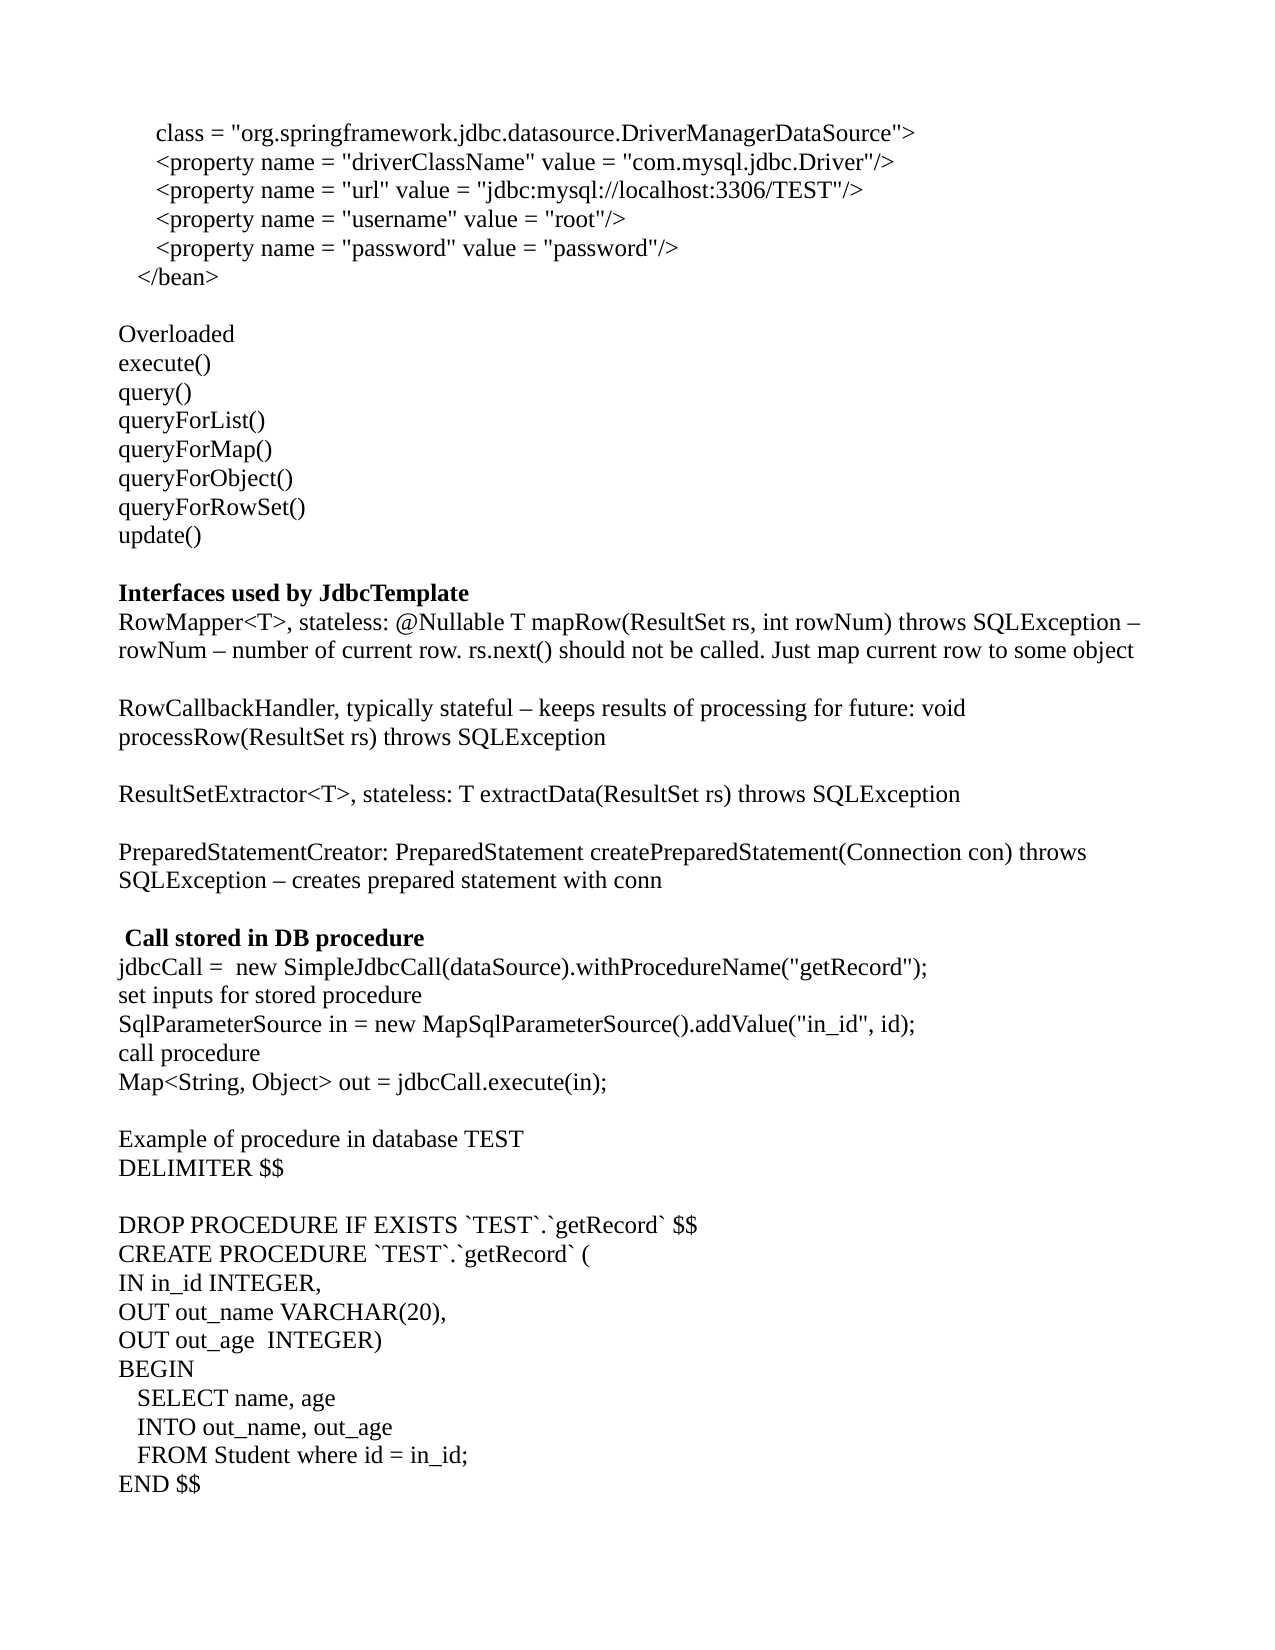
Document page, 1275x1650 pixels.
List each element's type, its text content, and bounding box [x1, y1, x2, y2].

text <property name = "url" value = "jdbc:mysql://localhost:3306/TEST"/> [118, 176, 1157, 204]
text jdbcCall = new SimpleJdbcCall(dataSource).withProcedureName("getRecord"); [118, 952, 1157, 981]
text PreparedStatementCreator: PreparedStatement createPreparedStatement(Connection con) throws SQLException – creates prepared statement with conn [118, 837, 1157, 894]
text Interfaces used by JdbcTemplate [118, 578, 1157, 607]
text set inputs for stored procedure [118, 981, 1157, 1009]
text queryForMap() [118, 434, 1157, 463]
text OUT out_name VARCHAR(20), [118, 1297, 1157, 1326]
text INTO out_name, out_age [118, 1412, 1157, 1441]
text queryForObject() [118, 463, 1157, 492]
text class = "org.springframework.jdbc.datasource.DriverManagerDataSource"> [118, 118, 1157, 147]
text <property name = "driverClassName" value = "com.mysql.jdbc.Driver"/> [118, 147, 1157, 176]
text execute() [118, 348, 1157, 377]
text update() [118, 521, 1157, 549]
text FROM Student where id = in_id; [118, 1441, 1157, 1469]
text <property name = "username" value = "root"/> [118, 204, 1157, 233]
text <property name = "password" value = "password"/> [118, 233, 1157, 262]
text Overloaded [118, 319, 1157, 348]
text SELECT name, age [118, 1383, 1157, 1412]
text DROP PROCEDURE IF EXISTS `TEST`.`getRecord` $$ [118, 1211, 1157, 1239]
text Map<String, Object> out = jdbcCall.execute(in); [118, 1067, 1157, 1096]
text RowCallbackHandler, typically stateful – keeps results of processing for future: void processRow(ResultSet rs) throws SQLException [118, 693, 1157, 751]
text END $$ [118, 1469, 1157, 1498]
text BEGIN [118, 1354, 1157, 1383]
text DELIMITER $$ [118, 1153, 1157, 1182]
text IN in_id INTEGER, [118, 1268, 1157, 1297]
text RowMapper<T>, stateless: @Nullable T mapRow(ResultSet rs, int rowNum) throws SQLException – rowNum – number of current row. rs.next() should not be called. Just map current row to some object [118, 607, 1157, 664]
text CREATE PROCEDURE `TEST`.`getRecord` ( [118, 1239, 1157, 1268]
text Example of procedure in database TEST [118, 1124, 1157, 1153]
text OUT out_age INTEGER) [118, 1326, 1157, 1354]
text Call stored in DB procedure [118, 923, 1157, 952]
text </bean> [118, 262, 1157, 291]
text ResultSetExtractor<T>, stateless: T extractData(ResultSet rs) throws SQLException [118, 779, 1157, 808]
text queryForList() [118, 406, 1157, 434]
text queryForRowSet() [118, 492, 1157, 521]
text call procedure [118, 1038, 1157, 1067]
text SqlParameterSource in = new MapSqlParameterSource().addValue("in_id", id); [118, 1009, 1157, 1038]
text query() [118, 377, 1157, 406]
